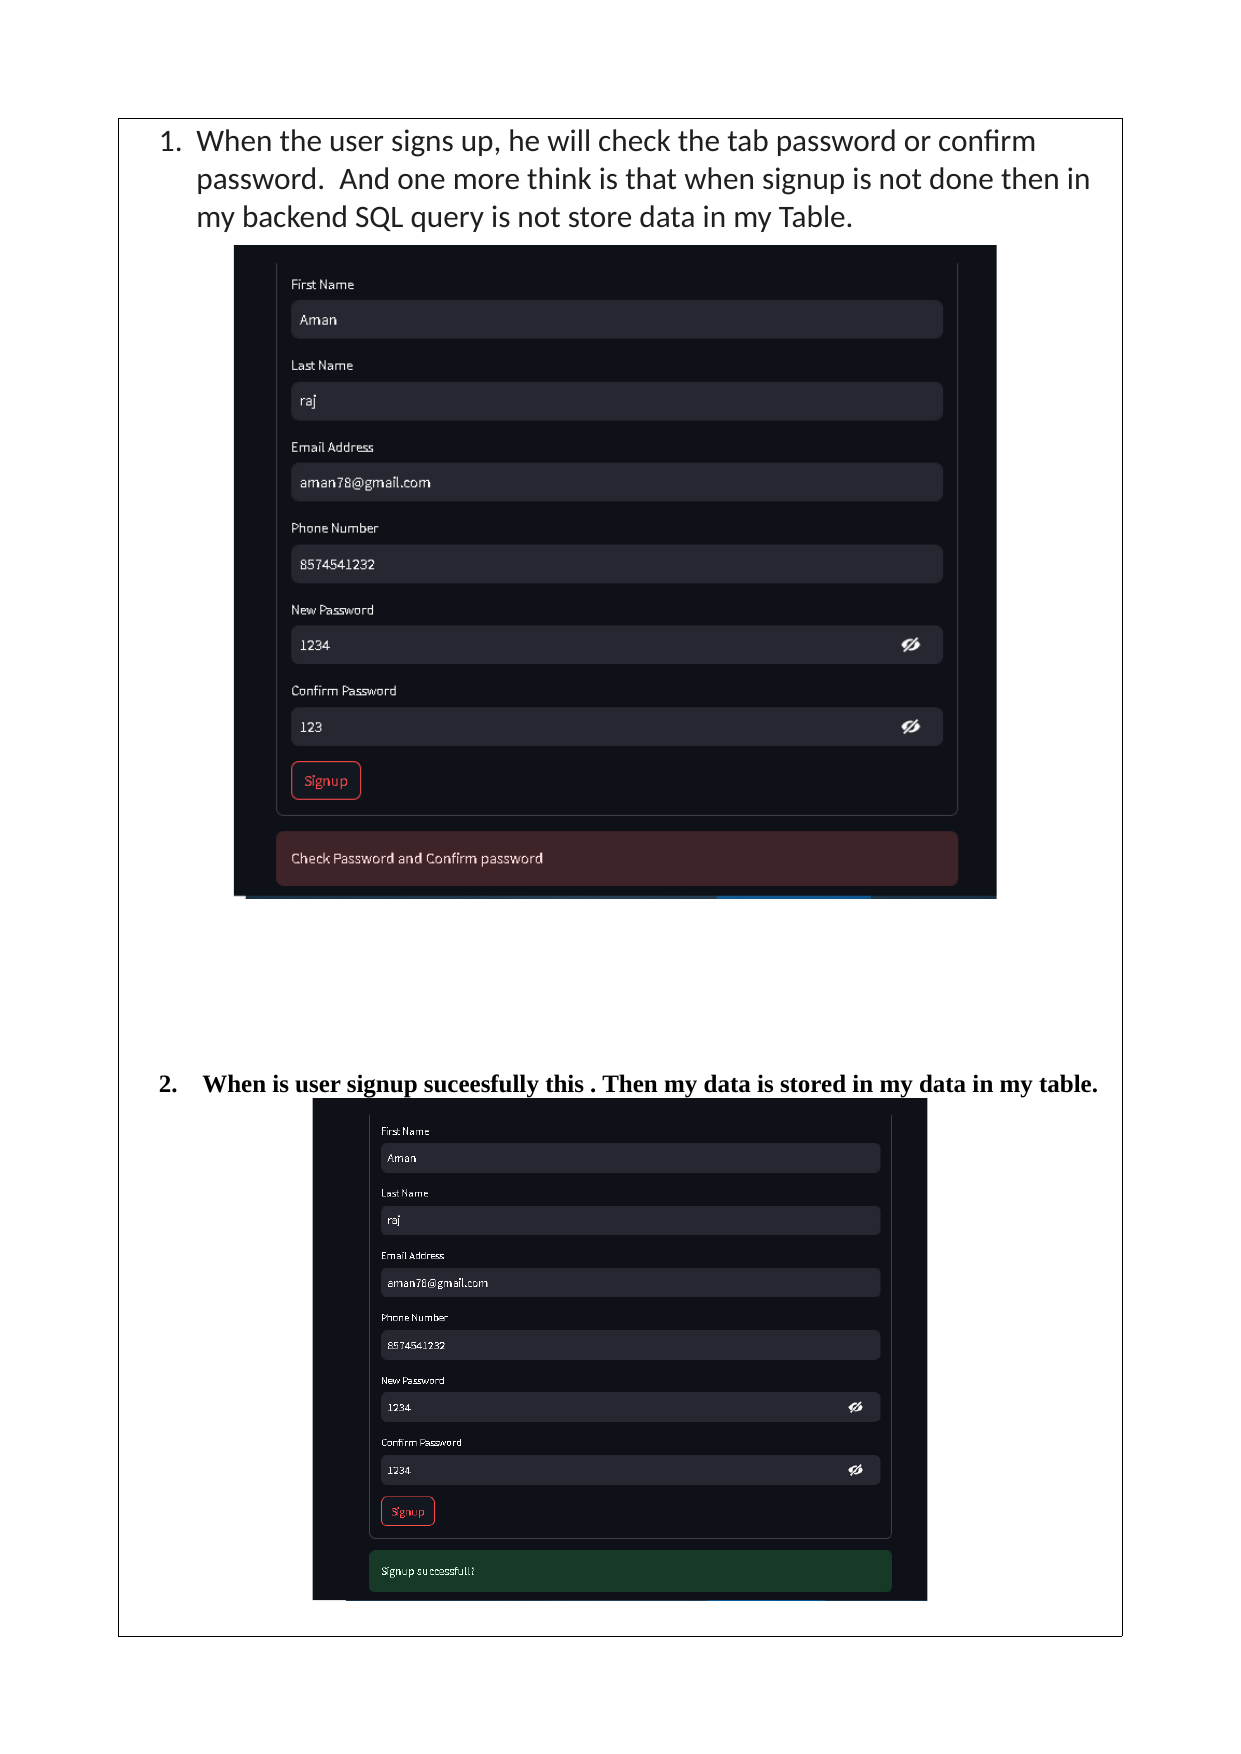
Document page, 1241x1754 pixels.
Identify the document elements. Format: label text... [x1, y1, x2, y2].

picture [233, 245, 997, 899]
list When is user signup suceesfully this . Then my data is stored in my data in my table. [159, 1069, 1119, 1098]
picture [312, 1098, 928, 1601]
list When the user signs up, he will check the tab password or confirm password. And one more think is that when signup is not done then in my backend SQL query is not store data in my Table. [159, 121, 1119, 236]
